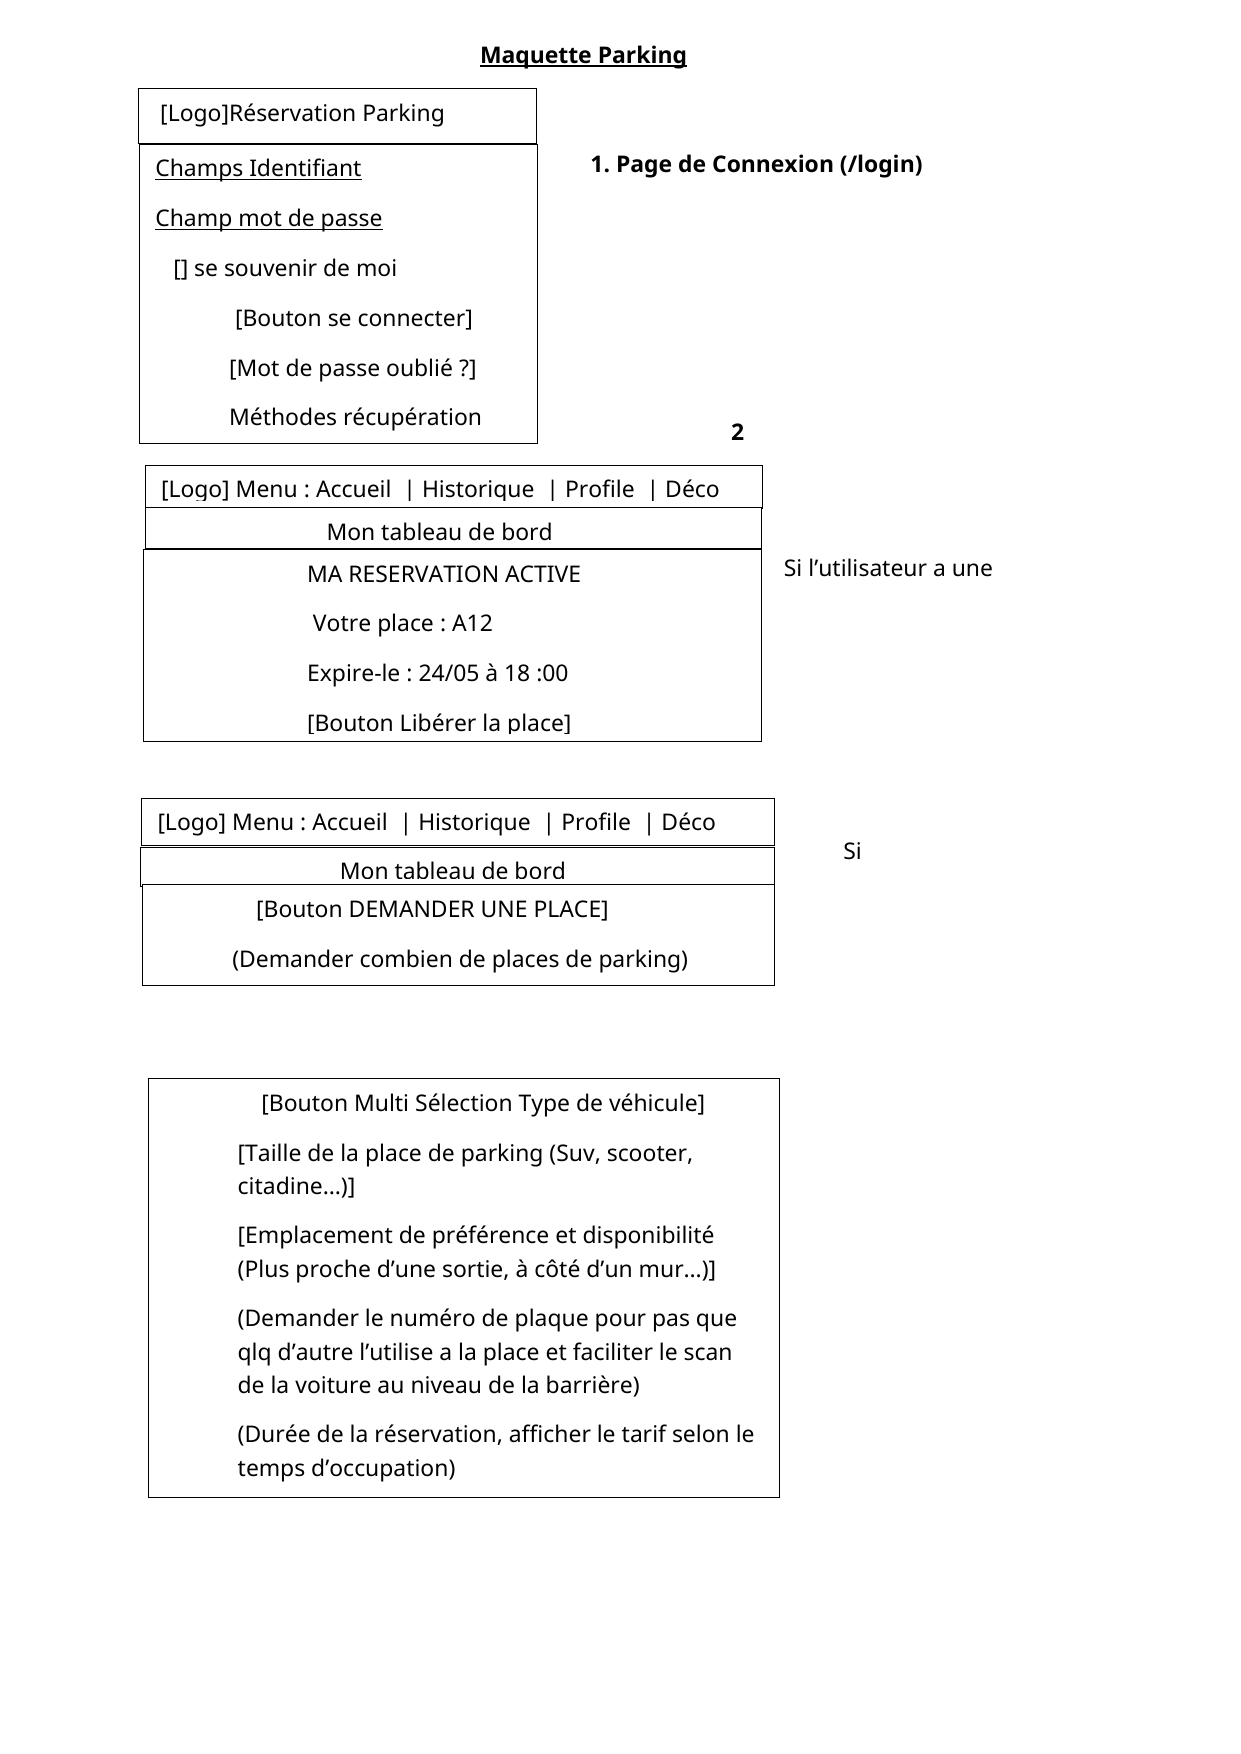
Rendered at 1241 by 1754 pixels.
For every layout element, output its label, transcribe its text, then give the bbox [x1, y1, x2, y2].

text 1. Page de Connexion (/login) [538, 148, 1093, 179]
text [Taille de la place de parking (Suv, scooter, citadine…)] [237, 1136, 764, 1201]
text [Logo]Réservation Parking [154, 97, 521, 128]
text [140, 145, 537, 443]
text Champ mot de passe [155, 202, 522, 233]
text [Mot de passe oublié ?] [155, 351, 522, 383]
text (Durée de la réservation, afficher le tarif selon le temps d’occupation) [237, 1418, 764, 1483]
text Votre place : A12 [233, 607, 746, 639]
text MA RESERVATION ACTIVE [233, 558, 746, 589]
text (Demander le numéro de plaque pour pas que qlq d’autre l’utilise a la place et faciliter le scan de la voiture au niveau de la barrière) [237, 1302, 764, 1400]
text (Demander combien de places de parking) [232, 943, 759, 974]
text [Bouton Multi Sélection Type de véhicule] [237, 1087, 764, 1118]
text Si l’utilisateur a une place [784, 552, 1037, 580]
text Mon tableau de bord [230, 855, 759, 878]
text [Logo] Menu : Accueil | Historique | Profile | Déco [161, 473, 747, 501]
text [Emplacement de préférence et disponibilité (Plus proche d’une sortie, à côté d’un mur…)] [237, 1219, 764, 1284]
text [Bouton se connecter] [155, 302, 522, 333]
text [391, 32, 963, 83]
text Expire-le : 24/05 à 18 :00 [233, 657, 746, 688]
text [Bouton Libérer la place] [233, 707, 746, 733]
text Mon tableau de bord [308, 516, 746, 541]
text Champs Identifiant [155, 152, 522, 183]
text [139, 89, 536, 143]
text [] se souvenir de moi [155, 252, 522, 283]
text Maquette Parking [406, 39, 948, 70]
text [Bouton DEMANDER UNE PLACE] [232, 893, 759, 924]
text Si l’utilisateur n’a pas de place [843, 835, 961, 869]
text Méthodes récupération (sms, ou e-mail) [155, 401, 522, 435]
text [Logo] Menu : Accueil | Historique | Profile | Déco [157, 806, 759, 837]
